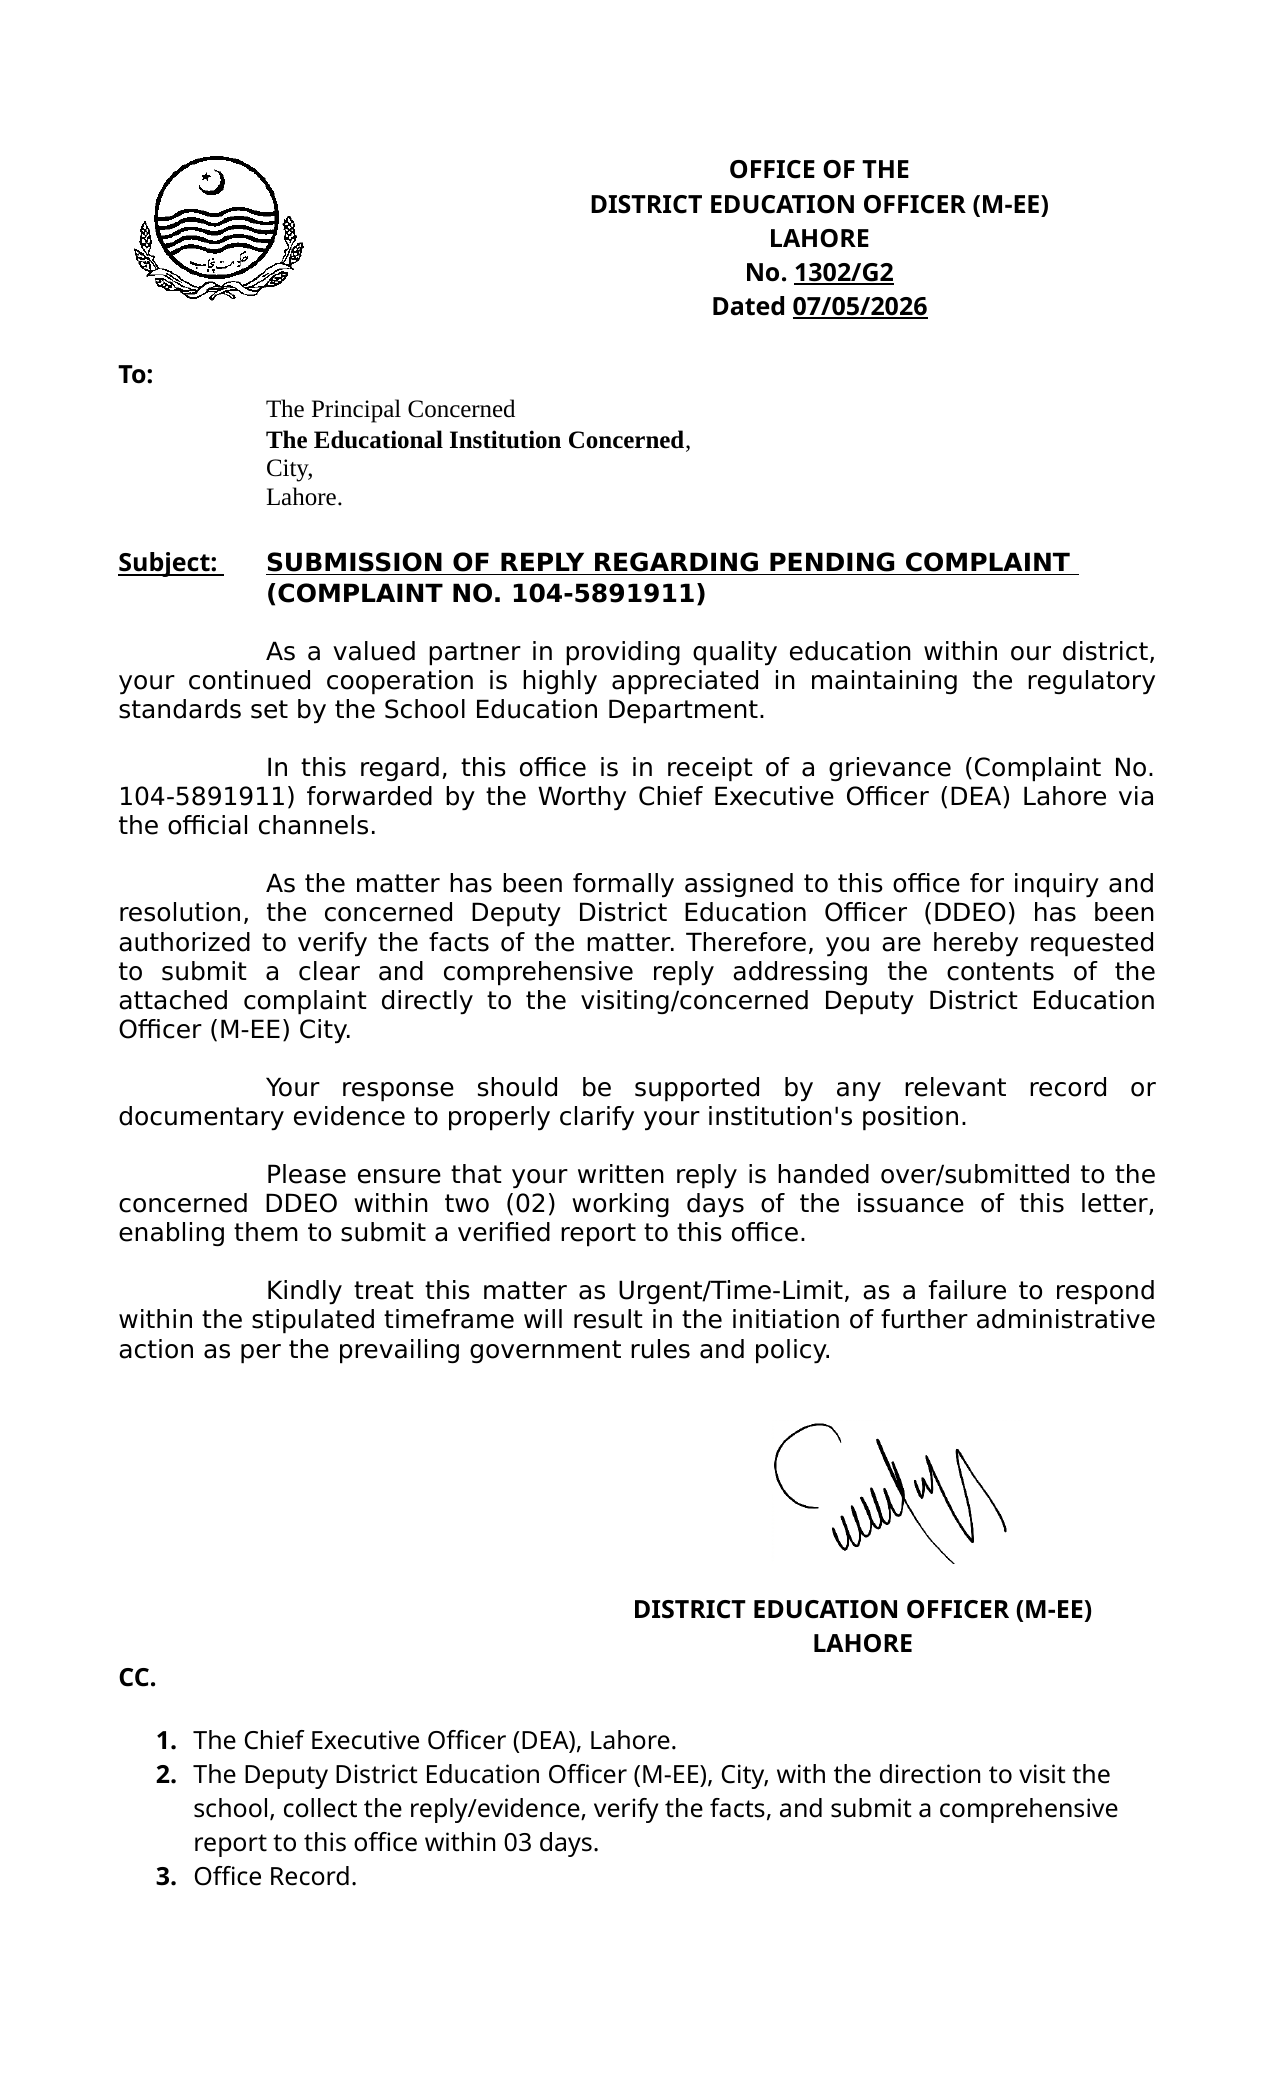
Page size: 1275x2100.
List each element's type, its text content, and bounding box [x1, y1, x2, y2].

text As a valued partner in providing quality education within our district, your continued cooperation is highly appreciated in maintaining the regulatory standards set by the School Education Department. [118, 637, 1157, 724]
text City, [118, 453, 1157, 482]
text Your response should be supported by any relevant record or documentary evidence to properly clarify your institution's position. [118, 1073, 1157, 1132]
text The Educational Institution Concerned, [118, 425, 1157, 453]
list The Chief Executive Officer (DEA), Lahore. [156, 1723, 1157, 1757]
text DISTRICT EDUCATION OFFICER (M-EE) [568, 1592, 1157, 1626]
list Office Record. [156, 1859, 1157, 1893]
text Kindly treat this matter as Urgent/Time-Limit, as a failure to respond within the stipulated timeframe will result in the initiation of further administrative action as per the prevailing government rules and policy. [118, 1277, 1157, 1364]
picture [786, 1420, 1027, 1567]
text As the matter has been formally assigned to this office for inquiry and resolution, the concerned Deputy District Education Officer (DDEO) has been authorized to verify the facts of the matter. Therefore, you are hereby requested to submit a clear and comprehensive reply addressing the contents of the attached complaint directly to the visiting/concerned Deputy District Education Officer (M-EE) City. [118, 869, 1157, 1044]
picture [130, 152, 308, 307]
text Subject: SUBMISSION OF REPLY REGARDING PENDING COMPLAINT (COMPLAINT NO. 104-5891911) [118, 545, 1157, 608]
text LAHORE [568, 1626, 1157, 1660]
list The Deputy District Education Officer (M-EE), City, with the direction to visit the school, collect the reply/evidence, verify the facts, and submit a comprehensive report to this office within 03 days. [156, 1757, 1157, 1859]
text In this regard, this office is in receipt of a grievance (Complaint No. 104-5891911) forwarded by the Worthy Chief Executive Officer (DEA) Lahore via the official channels. [118, 753, 1157, 841]
text The Principal Concerned [118, 391, 1157, 425]
text Please ensure that your written reply is handed over/submitted to the concerned DDEO within two (02) working days of the issuance of this letter, enabling them to submit a verified report to this office. [118, 1160, 1157, 1248]
text Lahore. [118, 482, 1157, 511]
table_header [118, 152, 373, 322]
table_header OFFICE OF THE DISTRICT EDUCATION OFFICER (M-EE) LAHORE No. 1302/G2 Dated 07/05/2026 [373, 152, 1116, 322]
text CC. [118, 1660, 1157, 1694]
text To: [118, 357, 1157, 391]
